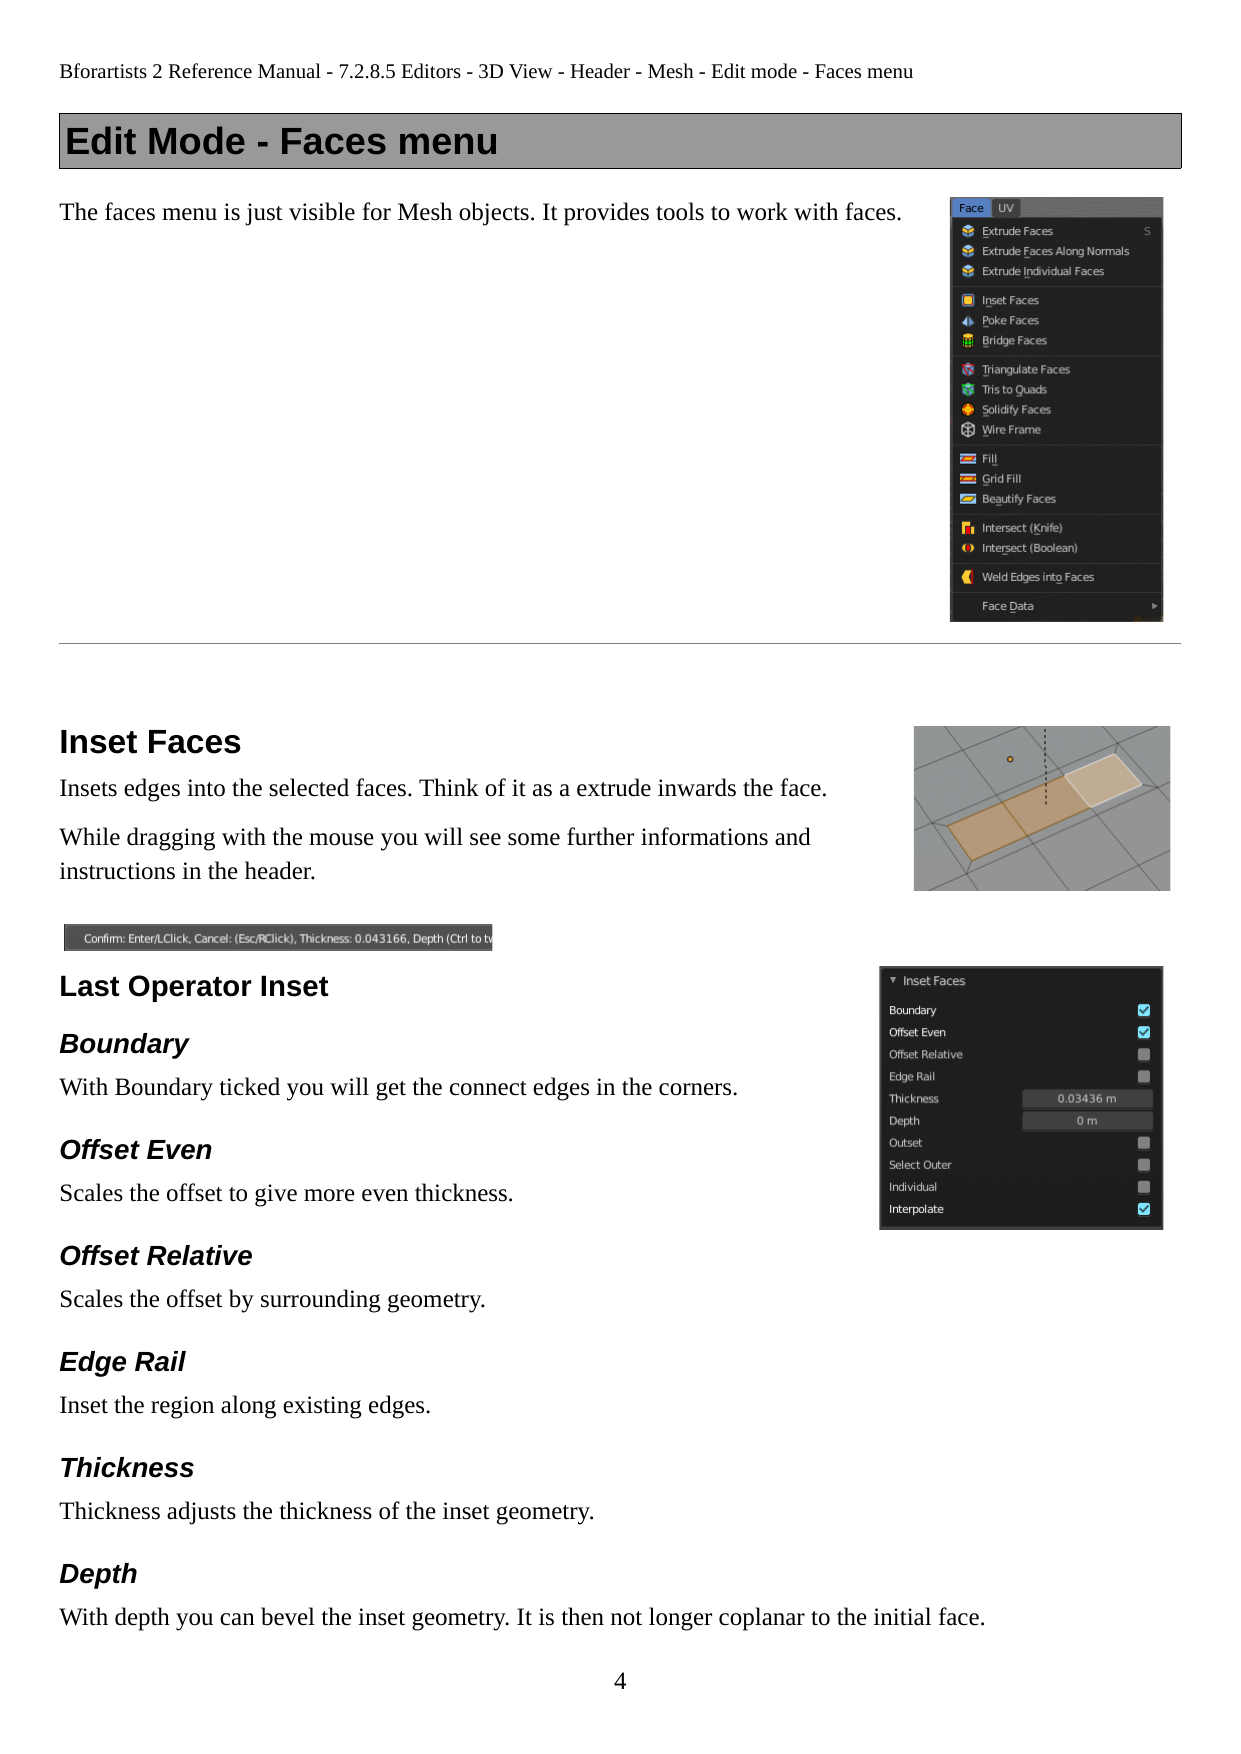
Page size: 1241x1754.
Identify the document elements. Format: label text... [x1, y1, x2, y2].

text Thickness adjusts the thickness of the inset geometry. [59, 1496, 1181, 1525]
text Scales the offset by surrounding geometry. [59, 1284, 1181, 1313]
text The faces menu is just visible for Mesh objects. It provides tools to work with faces. [59, 197, 949, 225]
text With depth you can bevel the inset geometry. It is then not longer coplanar to the initial face. [59, 1602, 1181, 1631]
subtitle Depth [59, 1557, 1181, 1589]
subtitle [1164, 1028, 1181, 1060]
subtitle Thickness [59, 1452, 1181, 1483]
text With Boundary ticked you will get the connect edges in the corners. [59, 1072, 879, 1101]
subtitle Offset Relative [59, 1240, 1181, 1272]
subtitle [1164, 969, 1181, 1003]
table_header Edit Mode - Faces menu [60, 114, 1181, 168]
text Inset the region along existing edges. [59, 1390, 1181, 1419]
text Scales the offset to give more even thickness. [59, 1178, 879, 1207]
subtitle Edge Rail [59, 1346, 1181, 1377]
text While dragging with the mouse you will see some further informations and instructions in the header. [59, 822, 913, 885]
picture [64, 924, 493, 951]
picture [913, 726, 1171, 891]
subtitle Last Operator Inset [59, 969, 879, 1003]
text Insets edges into the selected faces. Think of it as a extrude inwards the face. [59, 773, 913, 802]
picture [949, 197, 1164, 622]
subtitle Offset Even [59, 1134, 879, 1166]
picture [879, 966, 1164, 1230]
subtitle [1164, 1134, 1181, 1166]
subtitle Boundary [59, 1028, 879, 1060]
subtitle Inset Faces [59, 722, 1181, 760]
